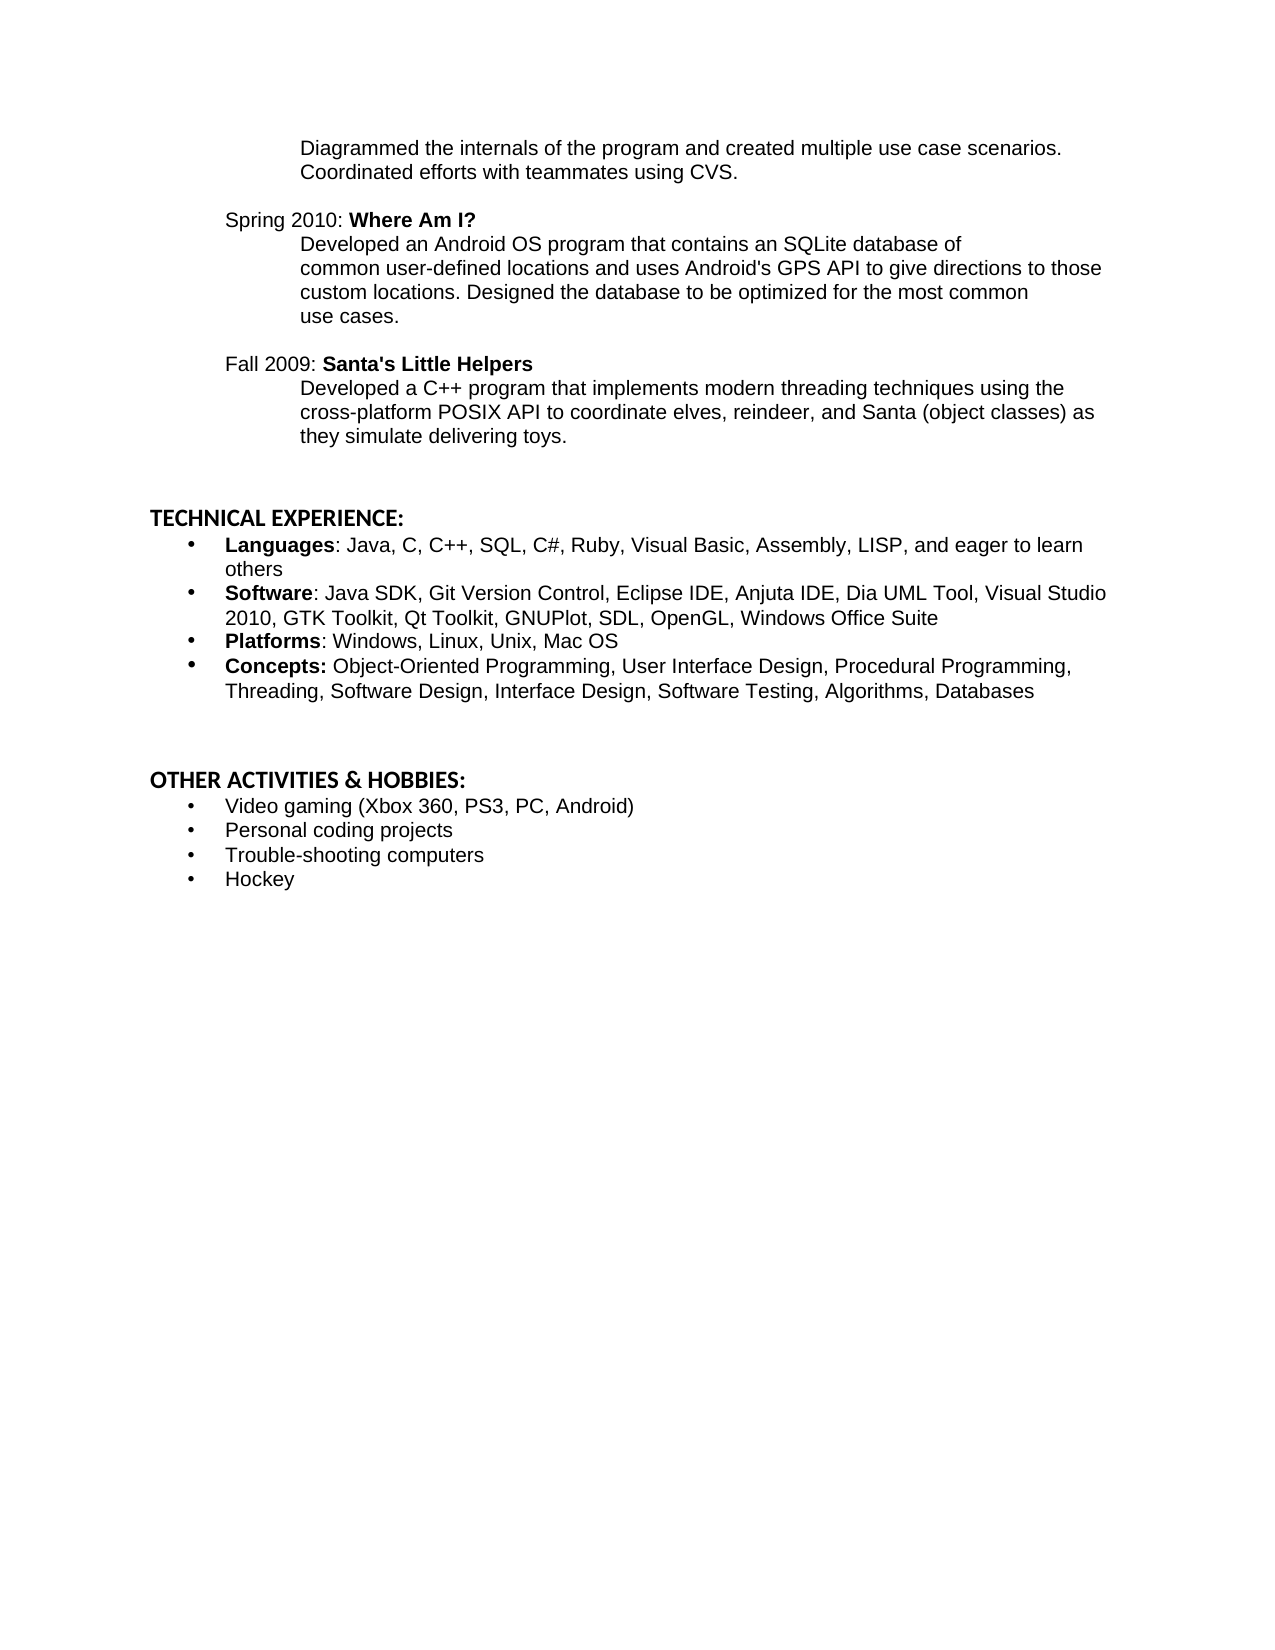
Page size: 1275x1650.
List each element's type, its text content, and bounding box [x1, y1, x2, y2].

list Software: Java SDK, Git Version Control, Eclipse IDE, Anjuta IDE, Dia UML Tool, Visual Studio 2010, GTK Toolkit, Qt Toolkit, GNUPlot, SDL, OpenGL, Windows Office Suite [187, 581, 1125, 629]
list Concepts: Object-Oriented Programming, User Interface Design, Procedural Programming, Threading, Software Design, Interface Design, Software Testing, Algorithms, Databases [187, 654, 1125, 703]
text Spring 2010: Where Am I? Developed an Android OS program that contains an SQLite database of common user-defined locations and uses Android's GPS API to give directions to those custom locations. Designed the database to be optimized for the most common use cases. [150, 208, 1125, 328]
text Diagrammed the internals of the program and created multiple use case scenarios. Coordinated efforts with teammates using CVS. [150, 136, 1125, 184]
text OTHER ACTIVITIES & HOBBIES: [150, 764, 1125, 794]
list Trouble-shooting computers [187, 842, 1125, 866]
list Hockey [187, 866, 1125, 891]
text Developed a C++ program that implements modern threading techniques using the cross-platform POSIX API to coordinate elves, reindeer, and Santa (object classes) as they simulate delivering toys. [150, 376, 1125, 447]
list Languages: Java, C, C++, SQL, C#, Ruby, Visual Basic, Assembly, LISP, and eager to learn others [187, 532, 1125, 581]
list Video gaming (Xbox 360, PS3, PC, Android) [187, 794, 1125, 818]
list Personal coding projects [187, 818, 1125, 842]
list Platforms: Windows, Linux, Unix, Mac OS [187, 629, 1125, 654]
text Fall 2009: Santa's Little Helpers [150, 352, 1125, 376]
text TECHNICAL EXPERIENCE: [150, 502, 1125, 532]
